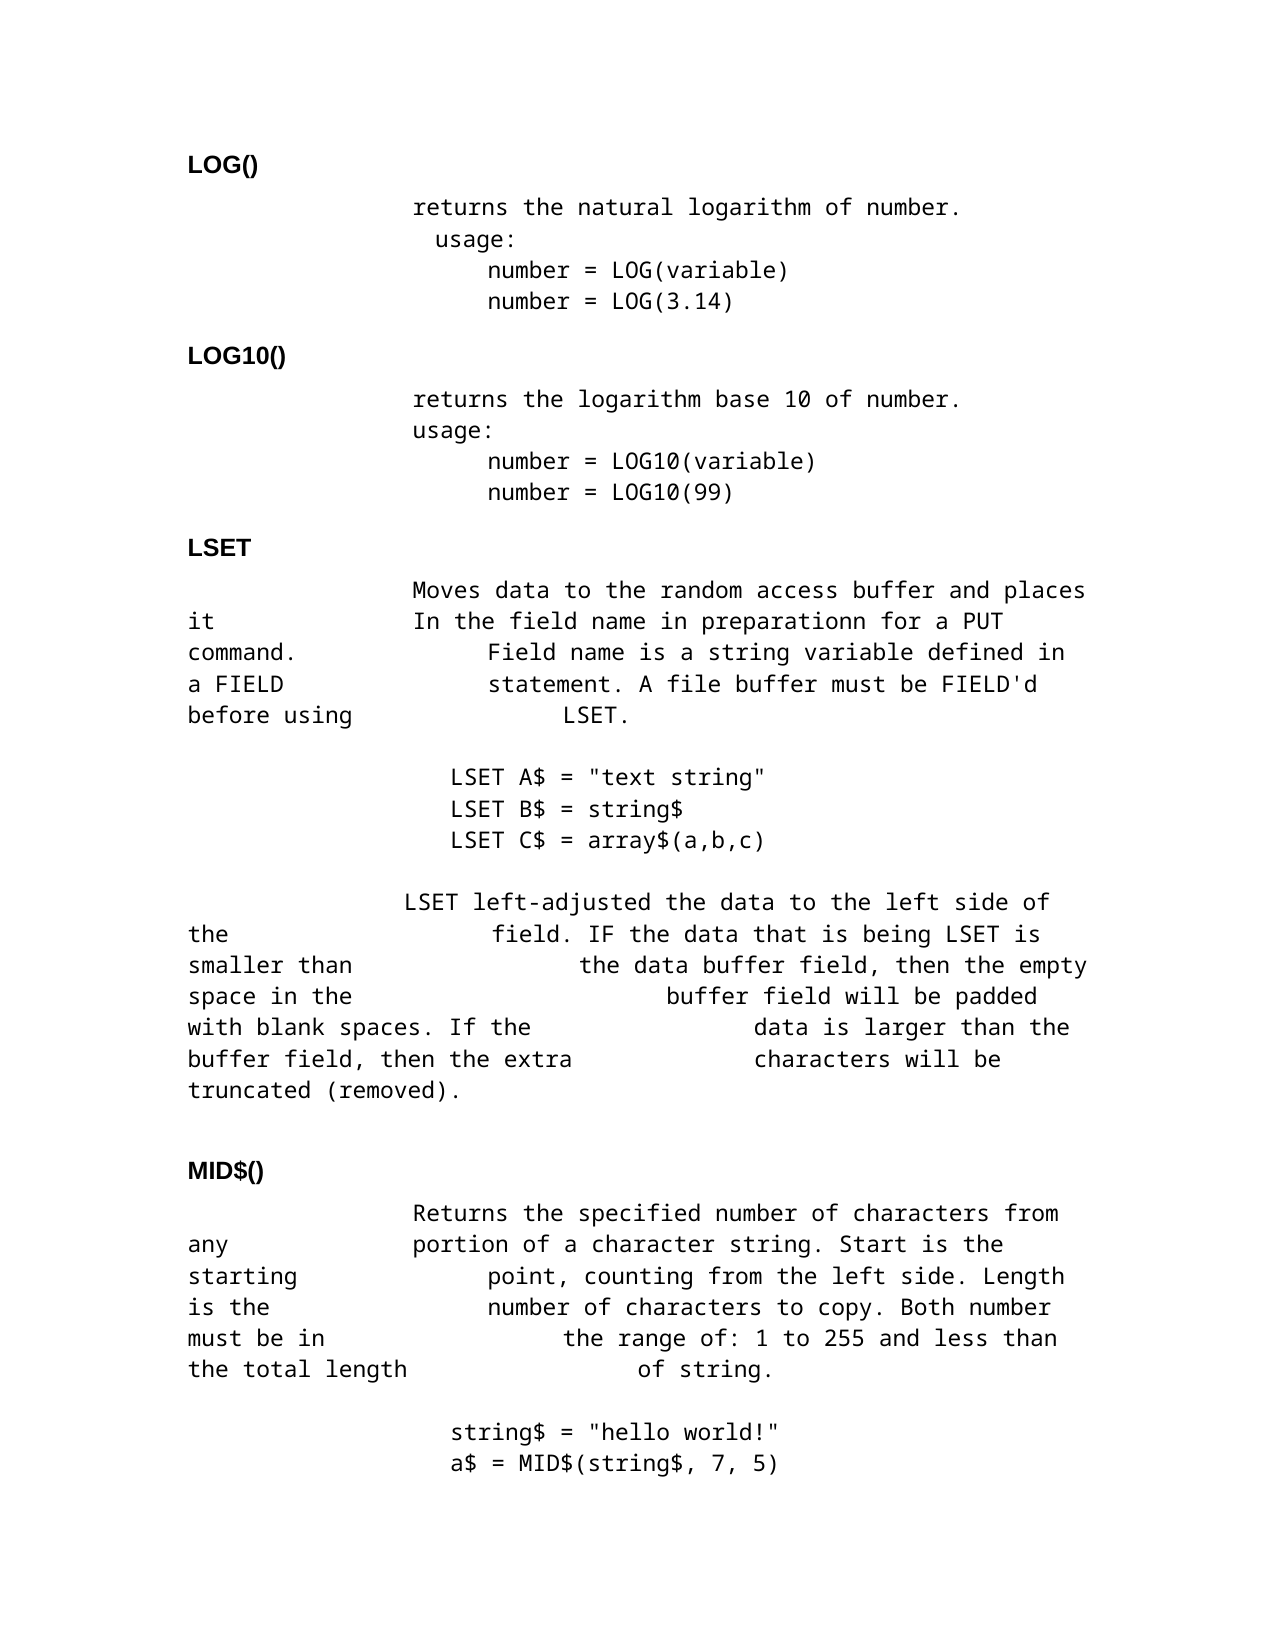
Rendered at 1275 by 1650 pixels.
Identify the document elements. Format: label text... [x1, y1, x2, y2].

text Moves data to the random access buffer and places it In the field name in preparationn for a PUT command. Field name is a string variable defined in a FIELD statement. A file buffer must be FIELD'd before using LSET. [187, 574, 1087, 730]
text number = LOG(variable) [187, 254, 1087, 285]
text usage: [187, 222, 1087, 254]
text returns the logarithm base 10 of number. [187, 382, 1087, 414]
text LSET C$ = array$(a,b,c) [187, 824, 1087, 855]
subtitle LSET [187, 532, 1087, 561]
text a$ = MID$(string$, 7, 5) [187, 1447, 1087, 1478]
text usage: [187, 414, 1087, 445]
subtitle LOG() [187, 150, 1087, 179]
text returns the natural logarithm of number. [187, 191, 1087, 222]
subtitle MID$() [187, 1156, 1087, 1185]
text LSET B$ = string$ [187, 792, 1087, 824]
text number = LOG10(variable) [187, 445, 1087, 476]
text LSET left-adjusted the data to the left side of the field. IF the data that is being LSET is smaller than the data buffer field, then the empty space in the buffer field will be padded with blank spaces. If the data is larger than the buffer field, then the extra characters will be truncated (removed). [187, 886, 1087, 1105]
text Returns the specified number of characters from any portion of a character string. Start is the starting point, counting from the left side. Length is the number of characters to copy. Both number must be in the range of: 1 to 255 and less than the total length of string. [187, 1197, 1087, 1385]
text number = LOG(3.14) [187, 285, 1087, 316]
text LSET A$ = "text string" [187, 761, 1087, 792]
text number = LOG10(99) [187, 476, 1087, 507]
subtitle LOG10() [187, 341, 1087, 370]
text string$ = "hello world!" [187, 1416, 1087, 1447]
